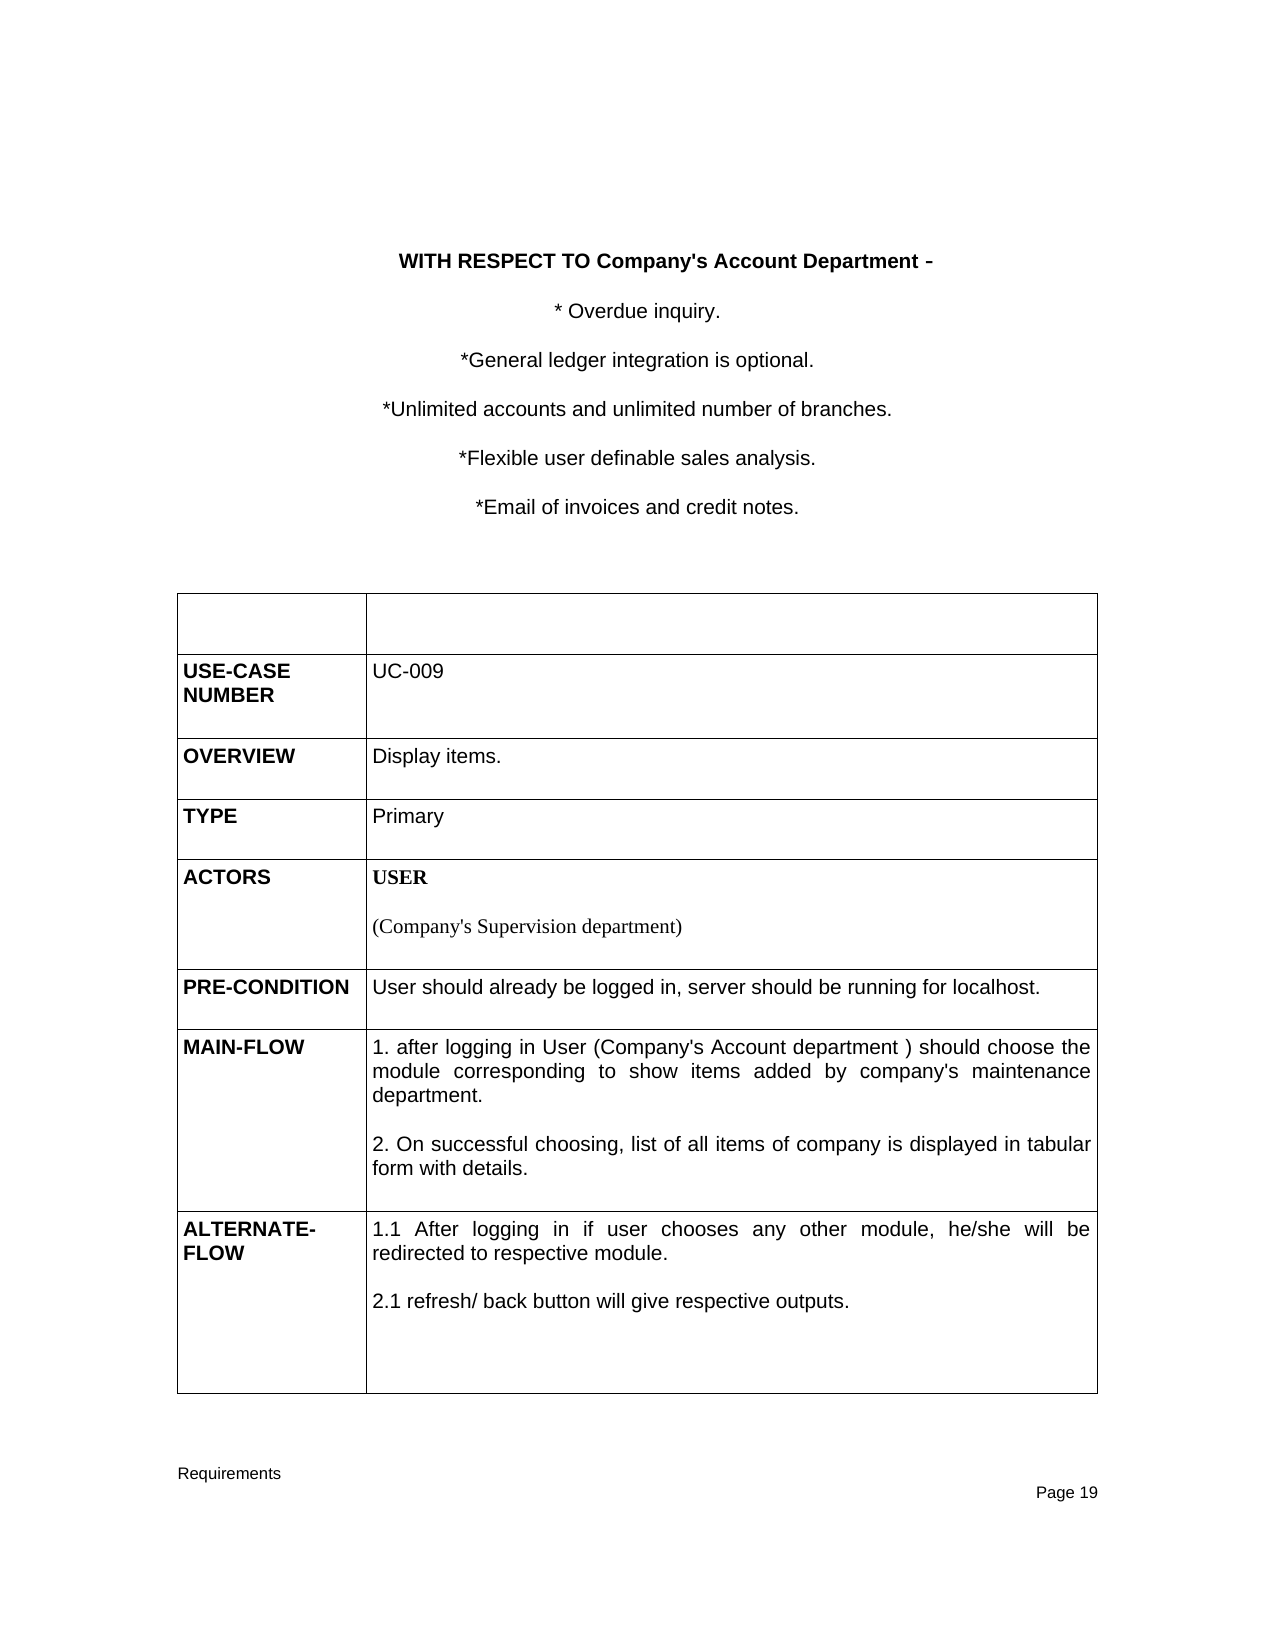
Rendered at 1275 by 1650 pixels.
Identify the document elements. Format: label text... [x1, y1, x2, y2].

table_cell PRE-CONDITION [178, 970, 366, 1029]
table_header [367, 594, 1097, 653]
table_cell USER (Company's Supervision department) [367, 860, 1097, 969]
table_cell USE-CASE NUMBER [178, 655, 366, 738]
table_cell OVERVIEW [178, 739, 366, 798]
text *Email of invoices and credit notes. [177, 495, 1098, 519]
table_cell ACTORS [178, 860, 366, 969]
table_header [178, 594, 366, 653]
list *Unlimited accounts and unlimited number of branches. [177, 397, 1098, 421]
table_cell Primary [367, 800, 1097, 859]
list *Flexible user definable sales analysis. [177, 446, 1098, 470]
table_cell 1. after logging in User (Company's Account department ) should choose the module corresponding to show items added by company's maintenance department. 2. On successful choosing, list of all items of company is displayed in tabular form with details. [367, 1030, 1097, 1211]
table_cell ALTERNATE-FLOW [178, 1212, 366, 1393]
list *General ledger integration is optional. [177, 348, 1098, 372]
text WITH RESPECT TO Company's Account Department - [177, 246, 1098, 274]
list * Overdue inquiry. [177, 299, 1098, 323]
table_cell 1.1 After logging in if user chooses any other module, he/she will be redirected to respective module. 2.1 refresh/ back button will give respective outputs. [367, 1212, 1097, 1393]
table_cell Display items. [367, 739, 1097, 798]
table_cell TYPE [178, 800, 366, 859]
table_cell UC-009 [367, 655, 1097, 738]
table_cell MAIN-FLOW [178, 1030, 366, 1211]
table_cell User should already be logged in, server should be running for localhost. [367, 970, 1097, 1029]
